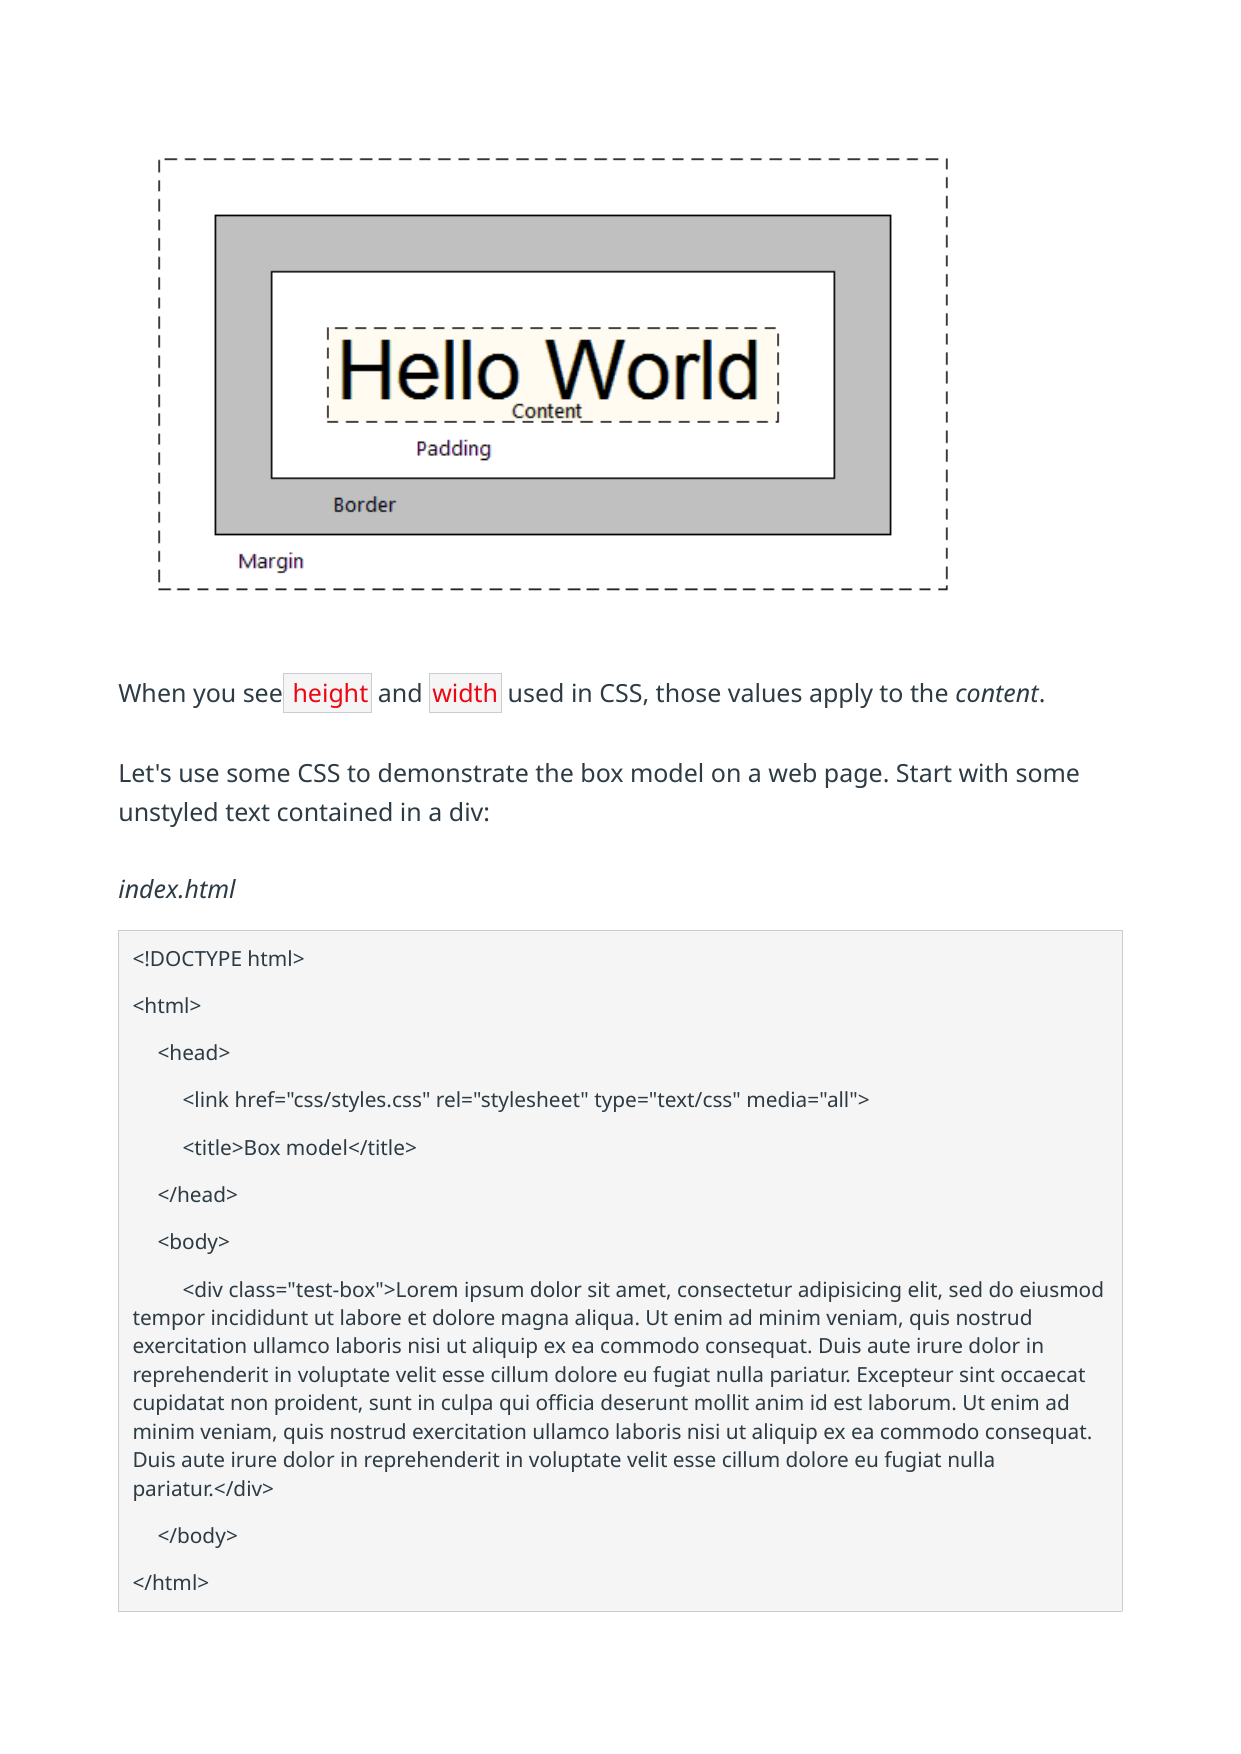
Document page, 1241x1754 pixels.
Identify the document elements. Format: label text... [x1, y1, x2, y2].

text When you see height [118, 672, 371, 712]
text <div class="test-box">Lorem ipsum dolor sit amet, consectetur adipisicing elit, sed do eiusmod tempor incididunt ut labore et dolore magna aliqua. Ut enim ad minim veniam, quis nostrud exercitation ullamco laboris nisi ut aliquip ex ea commodo consequat. Duis aute irure dolor in reprehenderit in voluptate velit esse cillum dolore eu fugiat nulla pariatur. Excepteur sint occaecat cupidatat non proident, sunt in culpa qui officia deserunt mollit anim id est laborum. Ut enim ad minim veniam, quis nostrud exercitation ullamco laboris nisi ut aliquip ex ea commodo consequat. Duis aute irure dolor in reprehenderit in voluptate velit esse cillum dolore eu fugiat nulla pariatur.</div> [119, 1261, 1122, 1502]
text Let's use some CSS to demonstrate the box model on a web page. Start with some unstyled text contained in a div: [118, 756, 1122, 829]
text </body> [119, 1507, 1122, 1549]
text </head> [119, 1166, 1122, 1209]
text and width [372, 672, 501, 712]
text <body> [119, 1213, 1122, 1256]
text </html> [119, 1554, 1122, 1611]
text index.html [118, 872, 1122, 906]
text <title>Box model</title> [119, 1119, 1122, 1161]
text <link href="css/styles.css" rel="stylesheet" type="text/css" media="all"> [119, 1071, 1122, 1114]
text <!DOCTYPE html> [119, 931, 1122, 972]
text <html> [119, 977, 1122, 1019]
text <head> [119, 1024, 1122, 1067]
text used in CSS, those values apply to the content. [502, 672, 1122, 712]
picture [118, 118, 987, 631]
